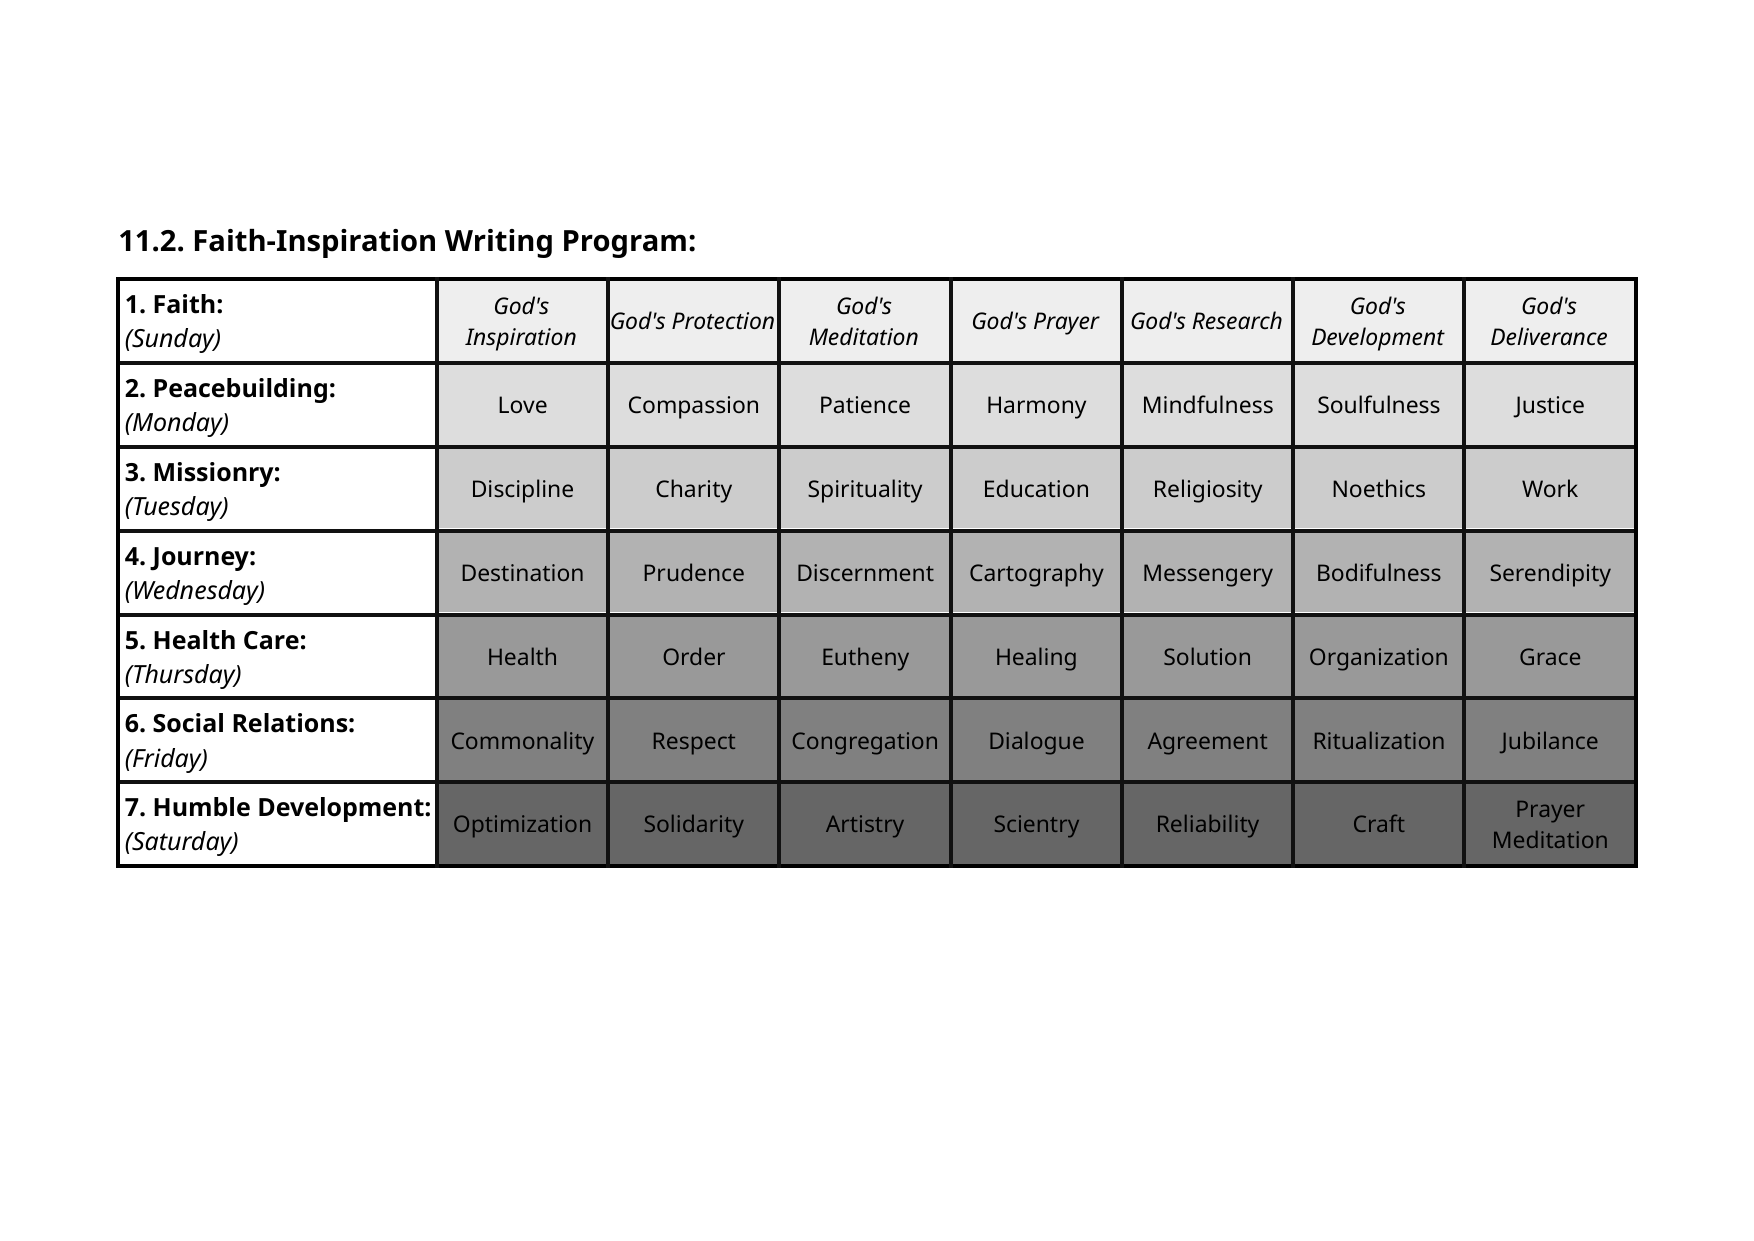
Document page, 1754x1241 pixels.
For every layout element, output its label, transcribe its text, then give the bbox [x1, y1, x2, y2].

table_cell Love [439, 365, 606, 445]
table_cell Respect [610, 700, 777, 780]
table_cell Patience [781, 365, 949, 445]
table_cell Religiosity [1124, 449, 1291, 528]
table_cell Destination [439, 533, 606, 612]
table_cell Discernment [781, 533, 949, 612]
table_cell Prayer Meditation [1466, 784, 1634, 864]
text 11.2. Faith-Inspiration Writing Program: [118, 220, 1636, 260]
table_cell Congregation [781, 700, 949, 780]
table_cell Order [610, 617, 777, 696]
table_cell Solution [1124, 617, 1291, 696]
table_header 1. Faith: (Sunday) [120, 281, 435, 361]
table_cell Soulfulness [1295, 365, 1462, 445]
table_header God's Protection [610, 281, 777, 361]
table_cell 2. Peacebuilding: (Monday) [120, 365, 435, 445]
table_cell Noethics [1295, 449, 1462, 528]
table_cell Mindfulness [1124, 365, 1291, 445]
table_cell Spirituality [781, 449, 949, 528]
table_cell Compassion [610, 365, 777, 445]
table_header God's Meditation [781, 281, 949, 361]
table_cell Scientry [953, 784, 1120, 864]
table_cell Solidarity [610, 784, 777, 864]
table_cell Health [439, 617, 606, 696]
table_cell Cartography [953, 533, 1120, 612]
table_cell Harmony [953, 365, 1120, 445]
table_cell 5. Health Care: (Thursday) [120, 617, 435, 696]
table_cell Optimization [439, 784, 606, 864]
table_header God's Development [1295, 281, 1462, 361]
table_cell Bodifulness [1295, 533, 1462, 612]
table_cell Reliability [1124, 784, 1291, 864]
table_cell Ritualization [1295, 700, 1462, 780]
table_header God's Prayer [953, 281, 1120, 361]
table_cell Messengery [1124, 533, 1291, 612]
table_cell Grace [1466, 617, 1634, 696]
table_cell 6. Social Relations: (Friday) [120, 700, 435, 780]
table_cell Craft [1295, 784, 1462, 864]
table_cell Prudence [610, 533, 777, 612]
table_cell 4. Journey: (Wednesday) [120, 533, 435, 612]
table_header God's Deliverance [1466, 281, 1634, 361]
table_cell Organization [1295, 617, 1462, 696]
table_cell Justice [1466, 365, 1634, 445]
table_cell Jubilance [1466, 700, 1634, 780]
table_cell Serendipity [1466, 533, 1634, 612]
table_cell Agreement [1124, 700, 1291, 780]
table_cell Discipline [439, 449, 606, 528]
table_cell Commonality [439, 700, 606, 780]
table_cell 3. Missionry: (Tuesday) [120, 449, 435, 528]
table_cell Dialogue [953, 700, 1120, 780]
table_cell Work [1466, 449, 1634, 528]
table_cell Education [953, 449, 1120, 528]
table_cell 7. Humble Development: (Saturday) [120, 784, 435, 864]
table_cell Healing [953, 617, 1120, 696]
table_cell Artistry [781, 784, 949, 864]
table_header God's Inspiration [439, 281, 606, 361]
table_header God's Research [1124, 281, 1291, 361]
table_cell Charity [610, 449, 777, 528]
table_cell Eutheny [781, 617, 949, 696]
